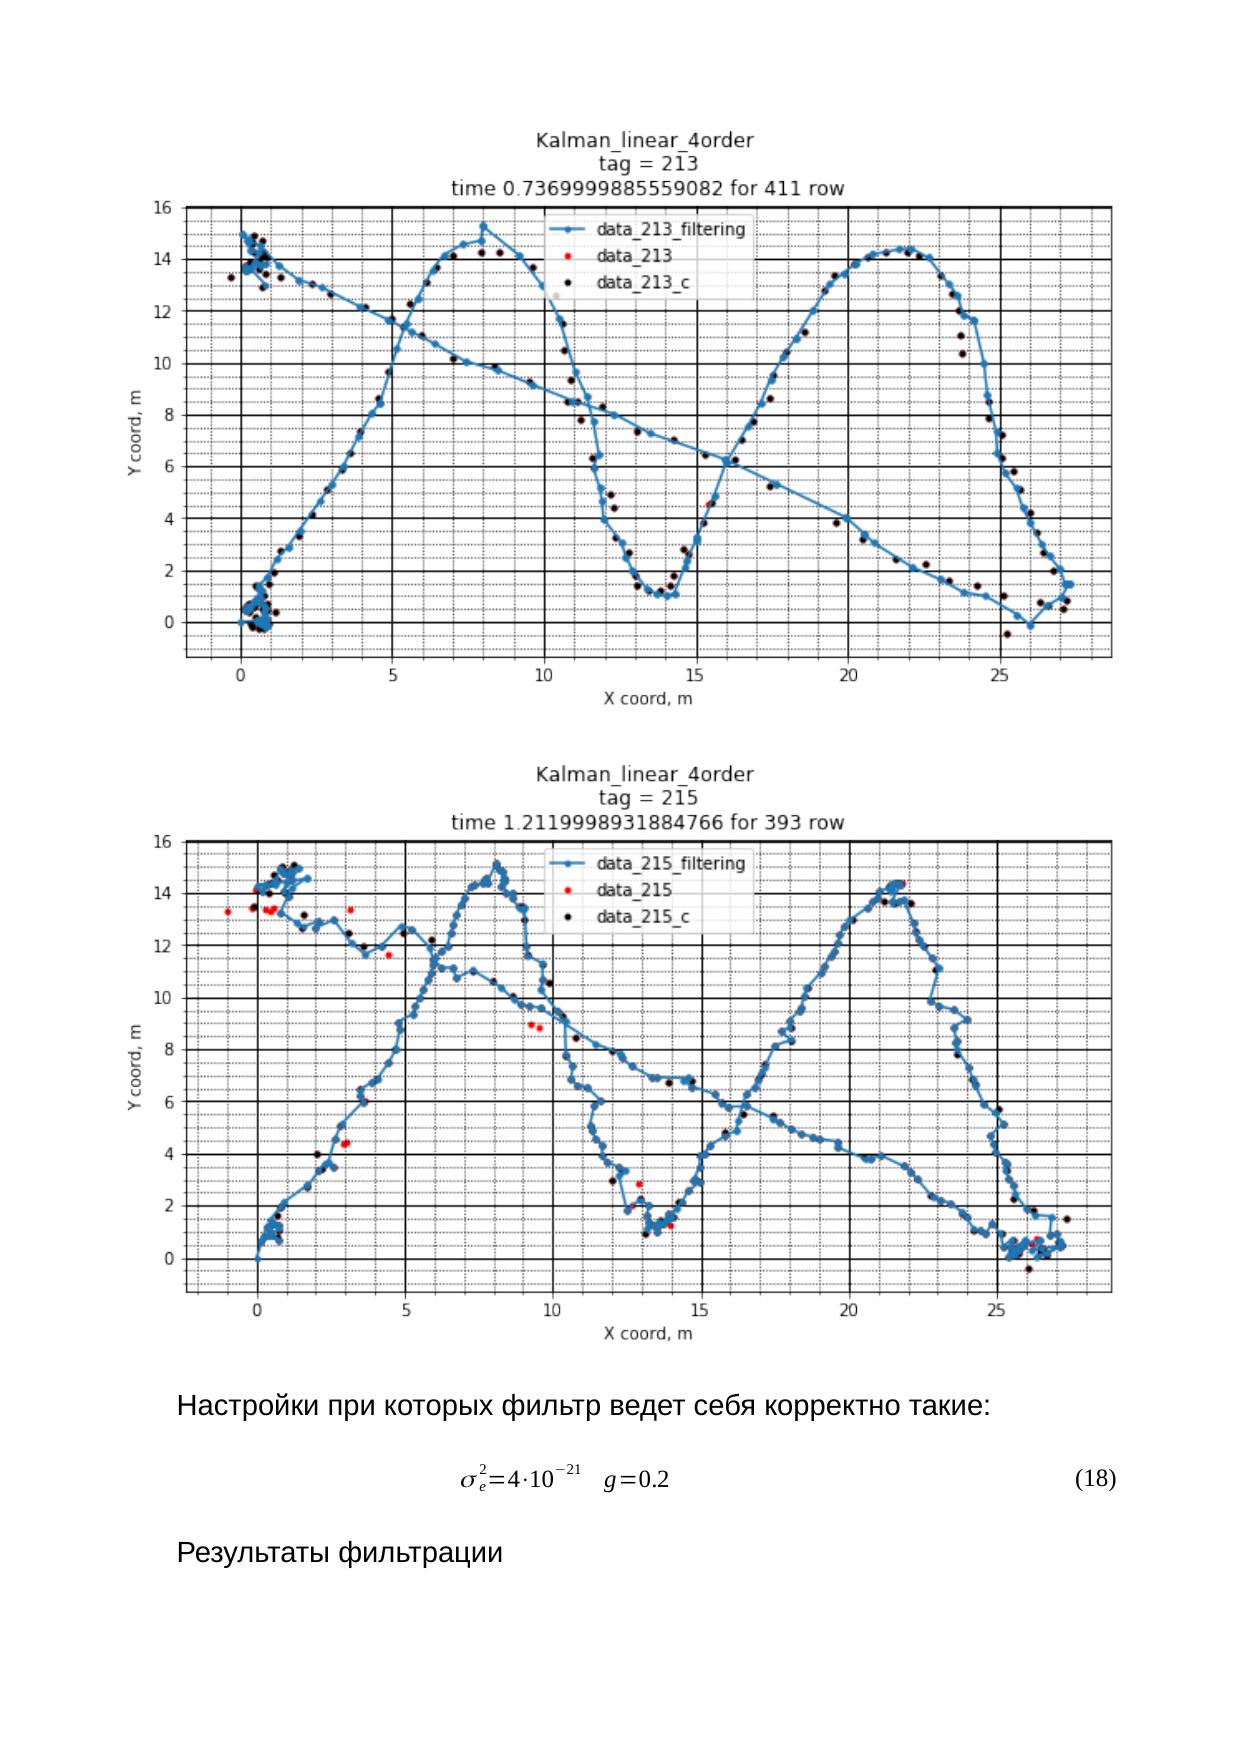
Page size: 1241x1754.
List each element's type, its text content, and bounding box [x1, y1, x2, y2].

picture [118, 118, 1123, 720]
picture [118, 752, 1123, 1355]
text Результаты фильтрации [118, 1535, 1122, 1568]
text Настройки при которых фильтр ведет себя корректно такие: [118, 1388, 1122, 1421]
table_header (18) [1010, 1455, 1122, 1501]
table_header [118, 1455, 1010, 1501]
